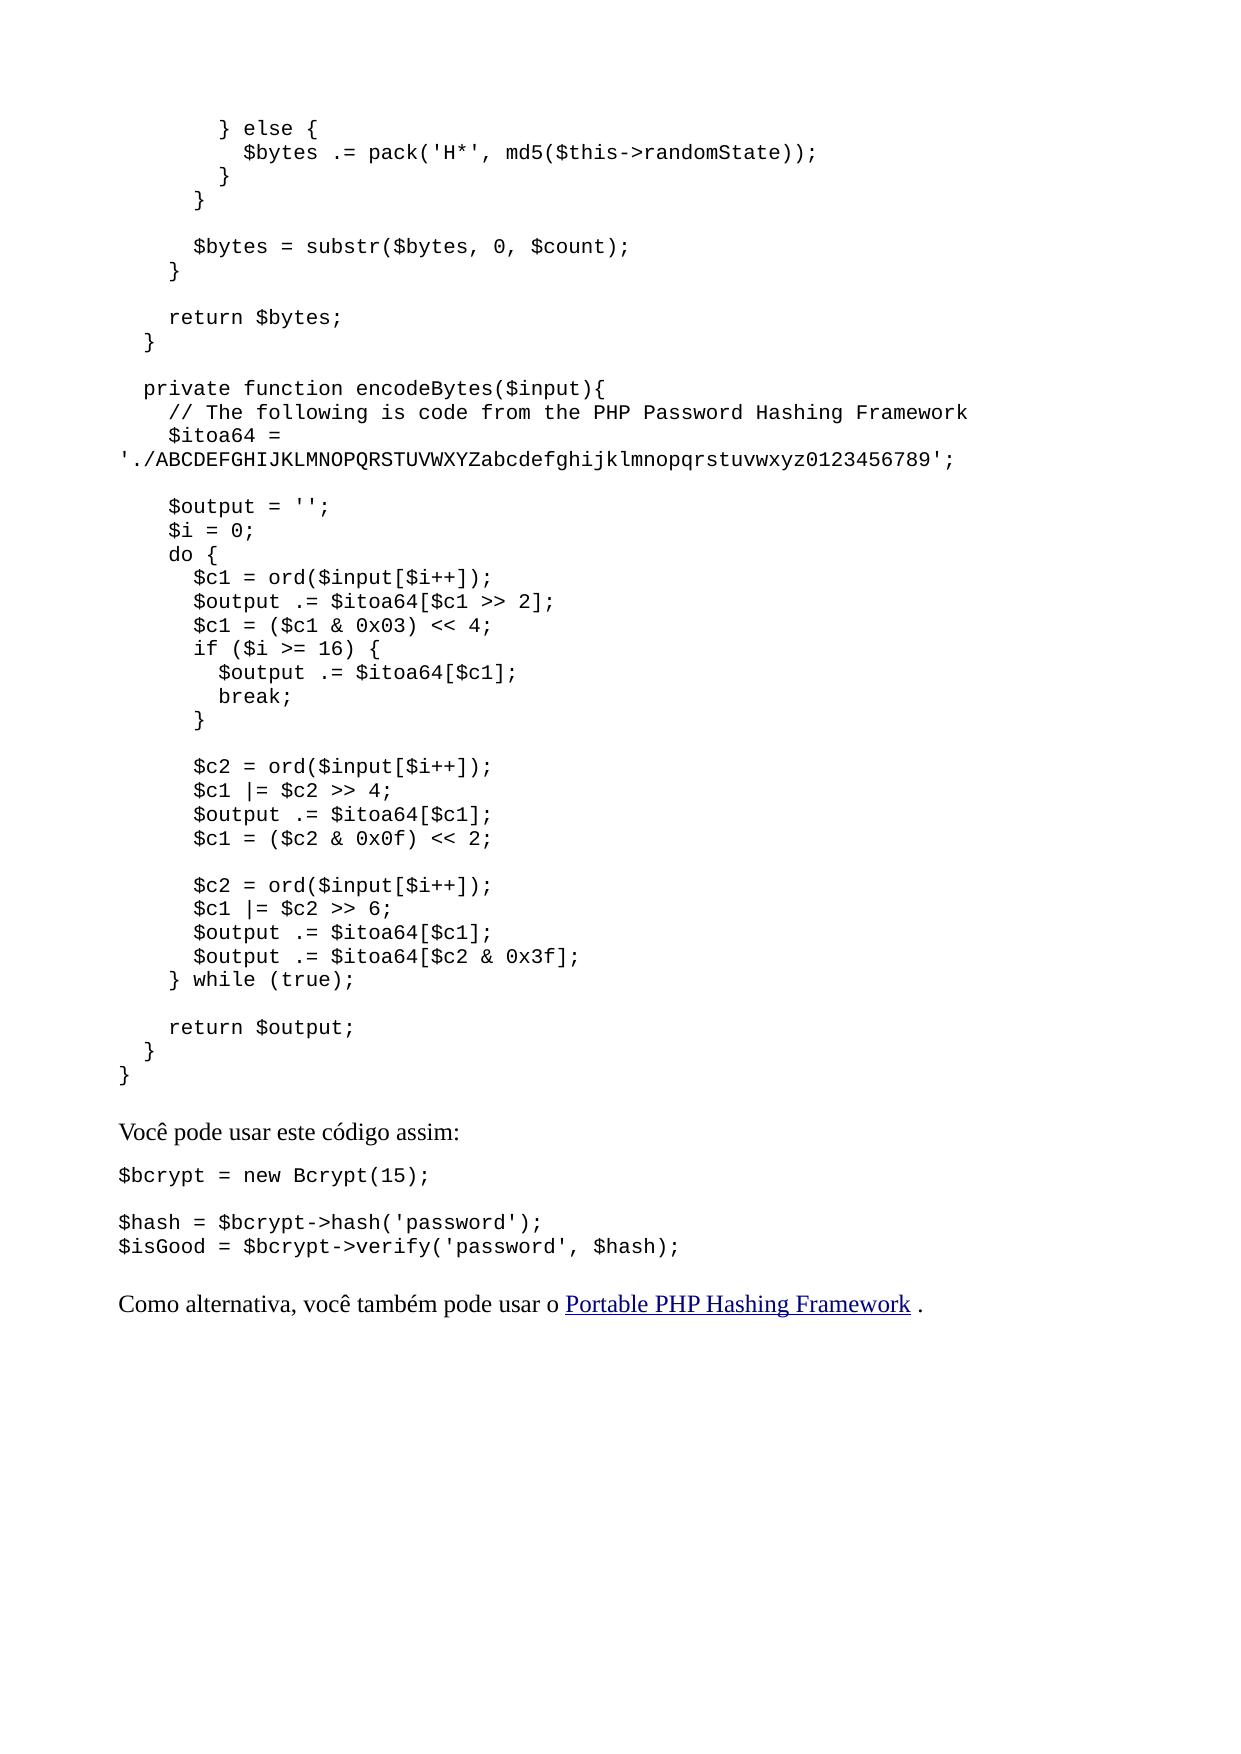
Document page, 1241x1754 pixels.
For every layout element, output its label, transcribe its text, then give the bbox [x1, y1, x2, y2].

text $c1 |= $c2 >> 4; [118, 780, 1122, 804]
text $output .= $itoa64[$c1]; [118, 922, 1122, 946]
text } [118, 1040, 1122, 1064]
text $output .= $itoa64[$c2 & 0x3f]; [118, 946, 1122, 969]
text Como alternativa, você também pode usar o Portable PHP Hashing Framework . [118, 1289, 1122, 1317]
text private function encodeBytes($input){ [118, 378, 1122, 402]
text } [118, 260, 1122, 284]
text $bcrypt = new Bcrypt(15); [118, 1165, 1122, 1188]
text } [118, 331, 1122, 354]
text // The following is code from the PHP Password Hashing Framework [118, 402, 1122, 426]
text } [118, 709, 1122, 733]
text $c1 |= $c2 >> 6; [118, 898, 1122, 922]
text if ($i >= 16) { [118, 638, 1122, 662]
text $output .= $itoa64[$c1 >> 2]; [118, 591, 1122, 615]
text $output .= $itoa64[$c1]; [118, 662, 1122, 686]
text $c1 = ord($input[$i++]); [118, 567, 1122, 591]
text $c2 = ord($input[$i++]); [118, 757, 1122, 780]
text } while (true); [118, 969, 1122, 993]
text $output .= $itoa64[$c1]; [118, 804, 1122, 827]
text Você pode usar este código assim: [118, 1117, 1122, 1146]
text } [118, 1064, 1122, 1088]
text break; [118, 686, 1122, 709]
text $bytes = substr($bytes, 0, $count); [118, 236, 1122, 260]
text return $output; [118, 1017, 1122, 1040]
text } [118, 189, 1122, 213]
text $i = 0; [118, 520, 1122, 544]
text $c1 = ($c2 & 0x0f) << 2; [118, 827, 1122, 851]
text } [118, 165, 1122, 189]
text $isGood = $bcrypt->verify('password', $hash); [118, 1236, 1122, 1259]
text do { [118, 544, 1122, 567]
text } else { [118, 118, 1122, 142]
text return $bytes; [118, 307, 1122, 331]
text $itoa64 = './ABCDEFGHIJKLMNOPQRSTUVWXYZabcdefghijklmnopqrstuvwxyz0123456789'; [118, 426, 1122, 473]
text $output = ''; [118, 496, 1122, 520]
text $c1 = ($c1 & 0x03) << 4; [118, 615, 1122, 638]
text $c2 = ord($input[$i++]); [118, 875, 1122, 898]
text $bytes .= pack('H*', md5($this->randomState)); [118, 142, 1122, 165]
text $hash = $bcrypt->hash('password'); [118, 1212, 1122, 1236]
